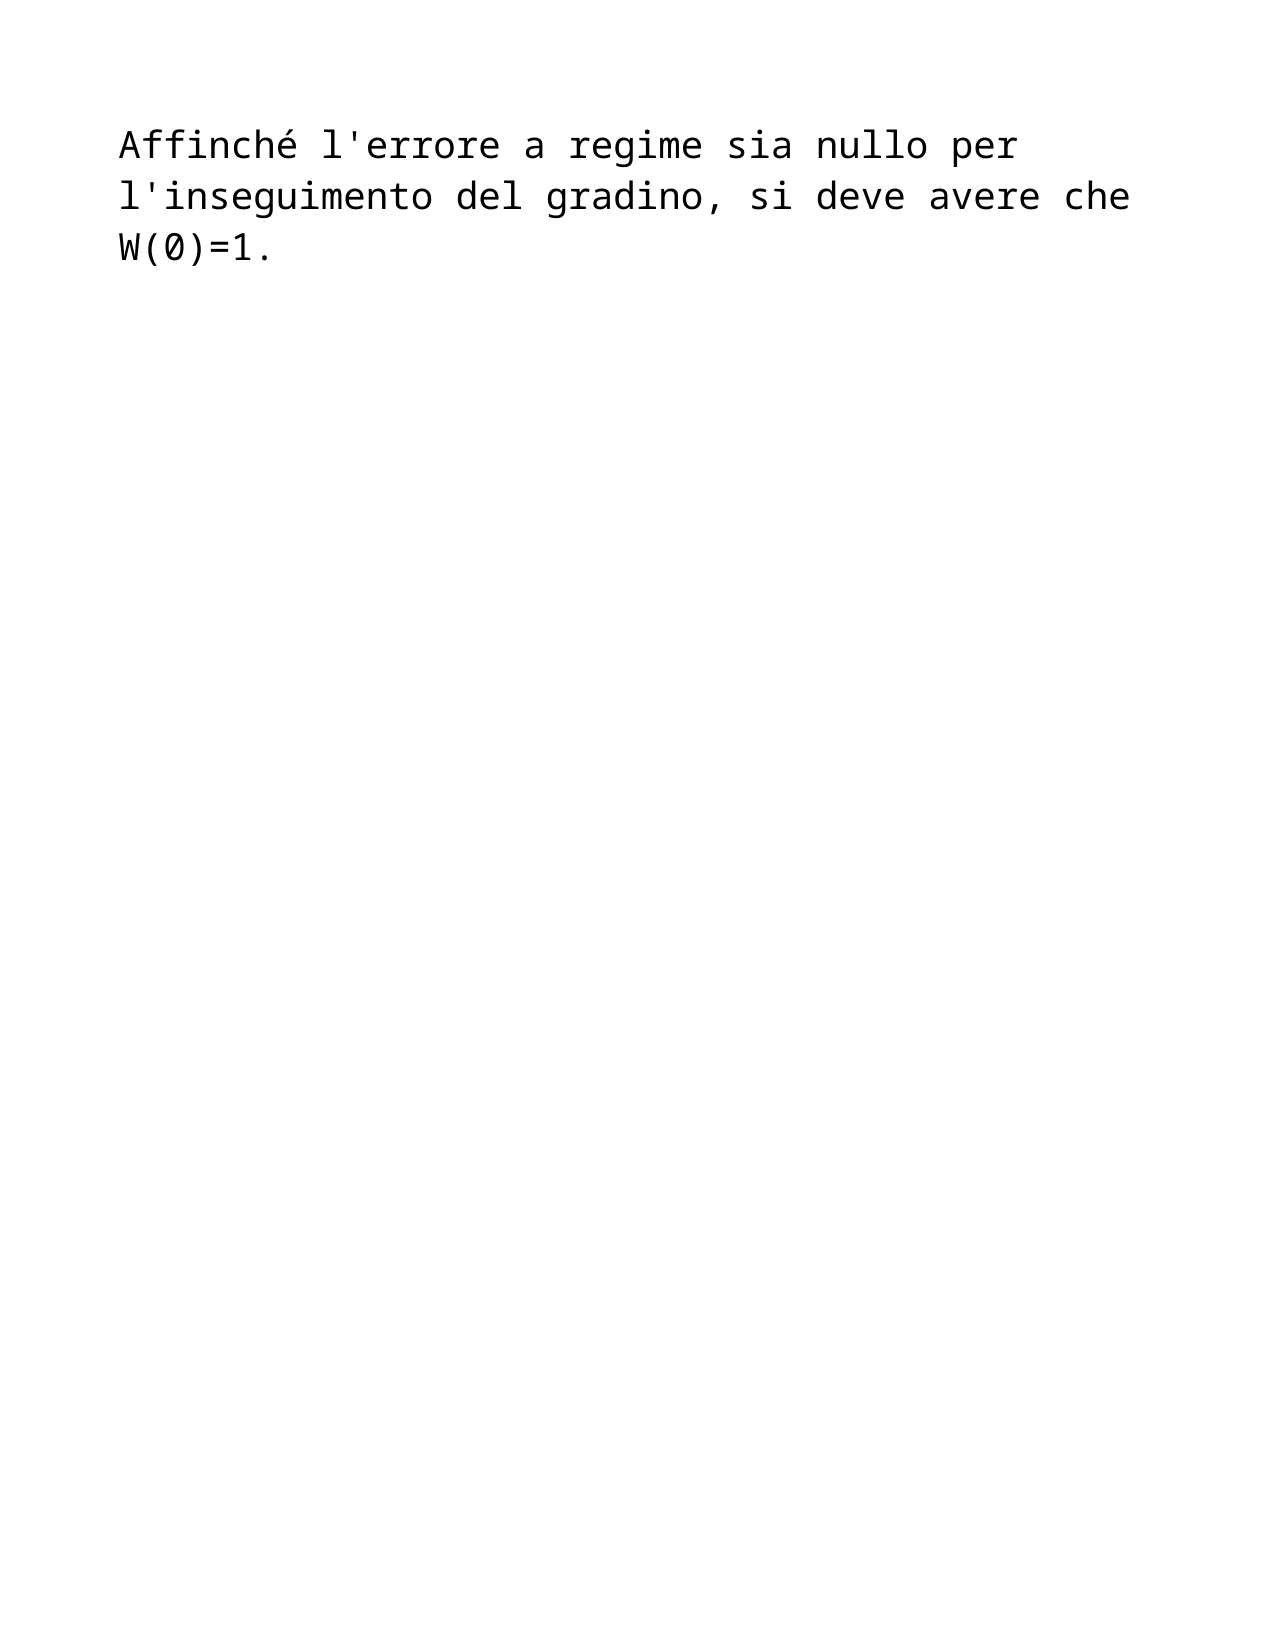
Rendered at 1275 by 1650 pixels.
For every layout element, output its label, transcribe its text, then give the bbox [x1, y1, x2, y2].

text Affinché l'errore a regime sia nullo per l'inseguimento del gradino, si deve avere che W(0)=1. [118, 118, 1157, 271]
